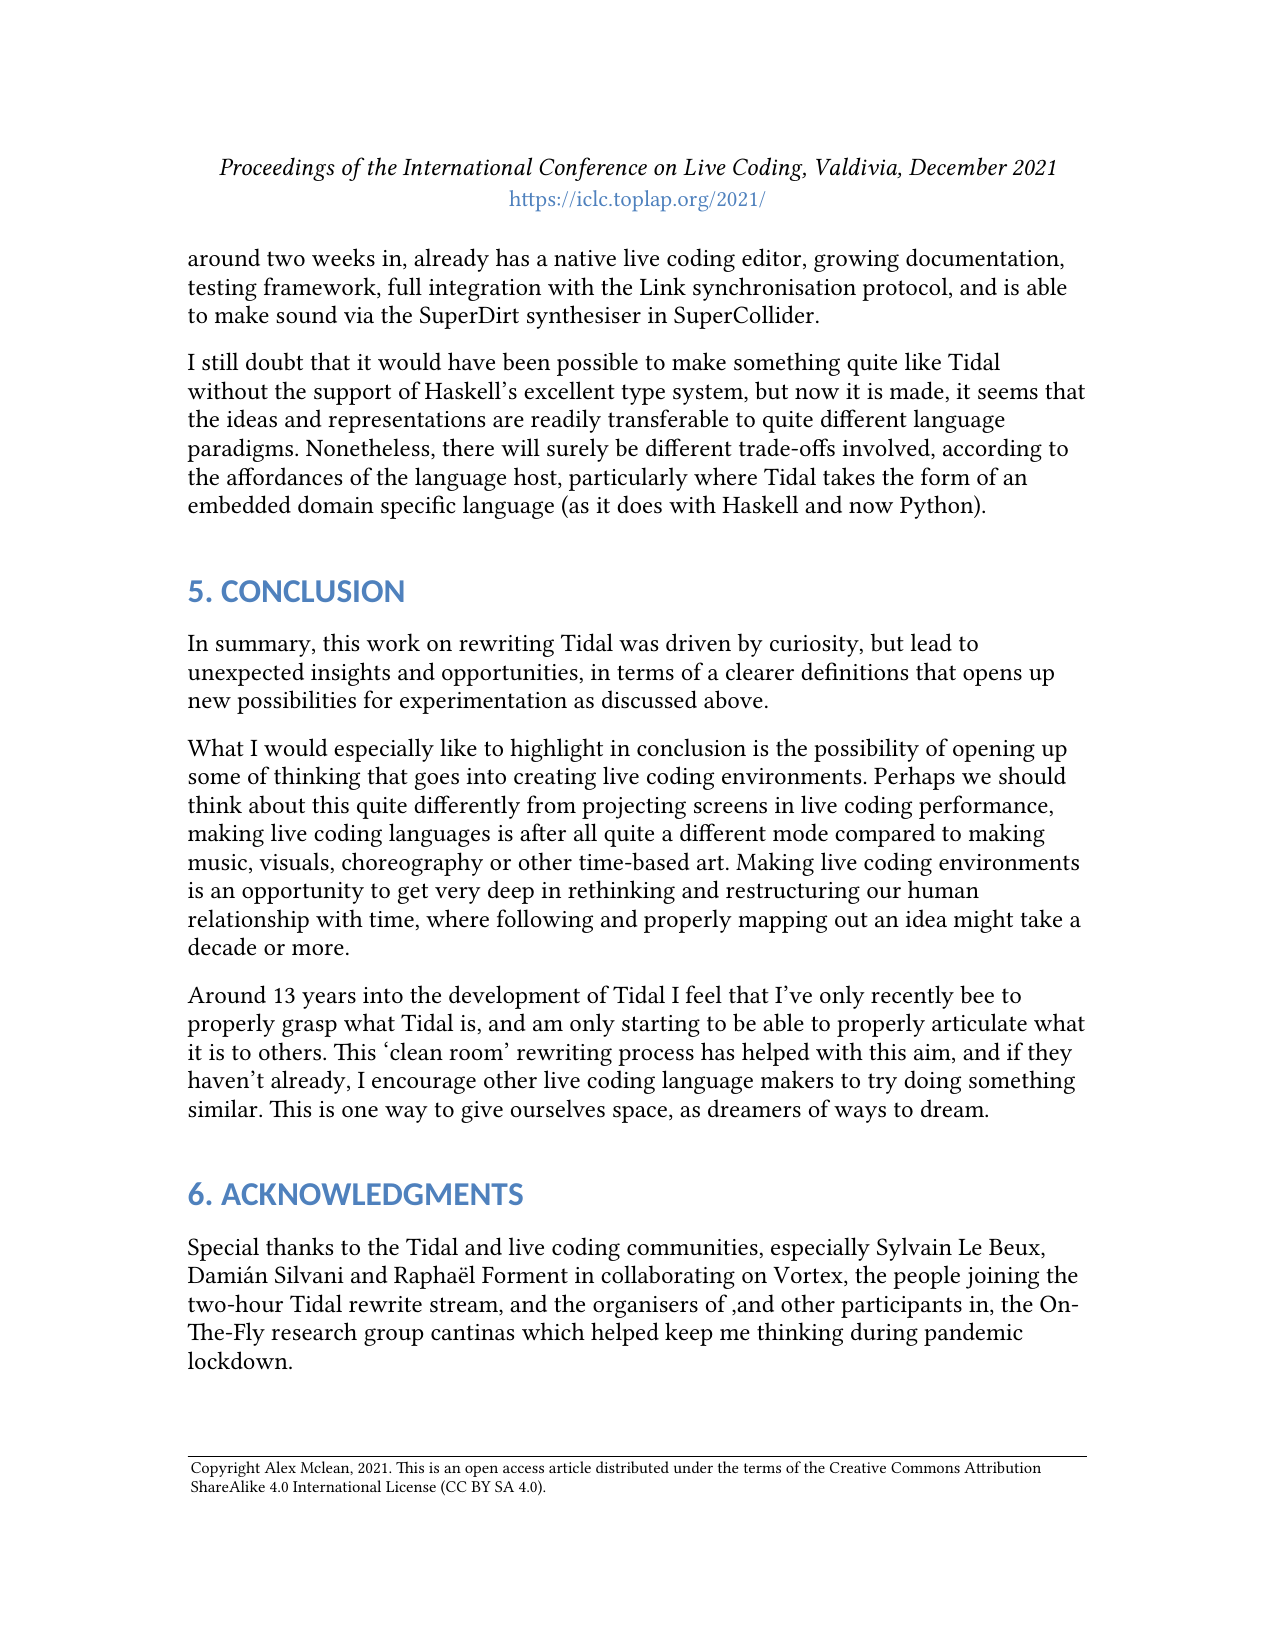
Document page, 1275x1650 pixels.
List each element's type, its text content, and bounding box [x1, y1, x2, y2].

text Special thanks to the Tidal and live coding communities, especially Sylvain Le Beux, Damián Silvani and Raphaël Forment in collaborating on Vortex, the people joining the two-hour Tidal rewrite stream, and the organisers of ,and other participants in, the On-The-Fly research group cantinas which helped keep me thinking during pandemic lockdown. [187, 1233, 1087, 1376]
text In summary, this work on rewriting Tidal was driven by curiosity, but lead to unexpected insights and opportunities, in terms of a clearer definitions that opens up new possibilities for experimentation as discussed above. [187, 629, 1087, 715]
subtitle 6. ACKNOWLEDGMENTS [187, 1173, 1087, 1214]
text What I would especially like to highlight in conclusion is the possibility of opening up some of thinking that goes into creating live coding environments. Perhaps we should think about this quite differently from projecting screens in live coding performance, making live coding languages is after all quite a different mode compared to making music, visuals, choreography or other time-based art. Making live coding environments is an opportunity to get very deep in rethinking and restructuring our human relationship with time, where following and properly mapping out an idea might take a decade or more. [187, 733, 1087, 962]
text I still doubt that it would have been possible to make something quite like Tidal without the support of Haskell’s excellent type system, but now it is made, it seems that the ideas and representations are readily transferable to quite different language paradigms. Nonetheless, there will surely be different trade-offs involved, according to the affordances of the language host, particularly where Tidal takes the form of an embedded domain specific language (as it does with Haskell and now Python). [187, 348, 1087, 520]
text around two weeks in, already has a native live coding editor, growing documentation, testing framework, full integration with the Link synchronisation protocol, and is able to make sound via the SuperDirt synthesiser in SuperCollider. [187, 244, 1087, 330]
subtitle 5. CONCLUSION [187, 570, 1087, 610]
text Around 13 years into the development of Tidal I feel that I’ve only recently bee to properly grasp what Tidal is, and am only starting to be able to properly articulate what it is to others. This ‘clean room’ rewriting process has helped with this aim, and if they haven’t already, I encourage other live coding language makers to try doing something similar. This is one way to give ourselves space, as dreamers of ways to dream. [187, 981, 1087, 1123]
